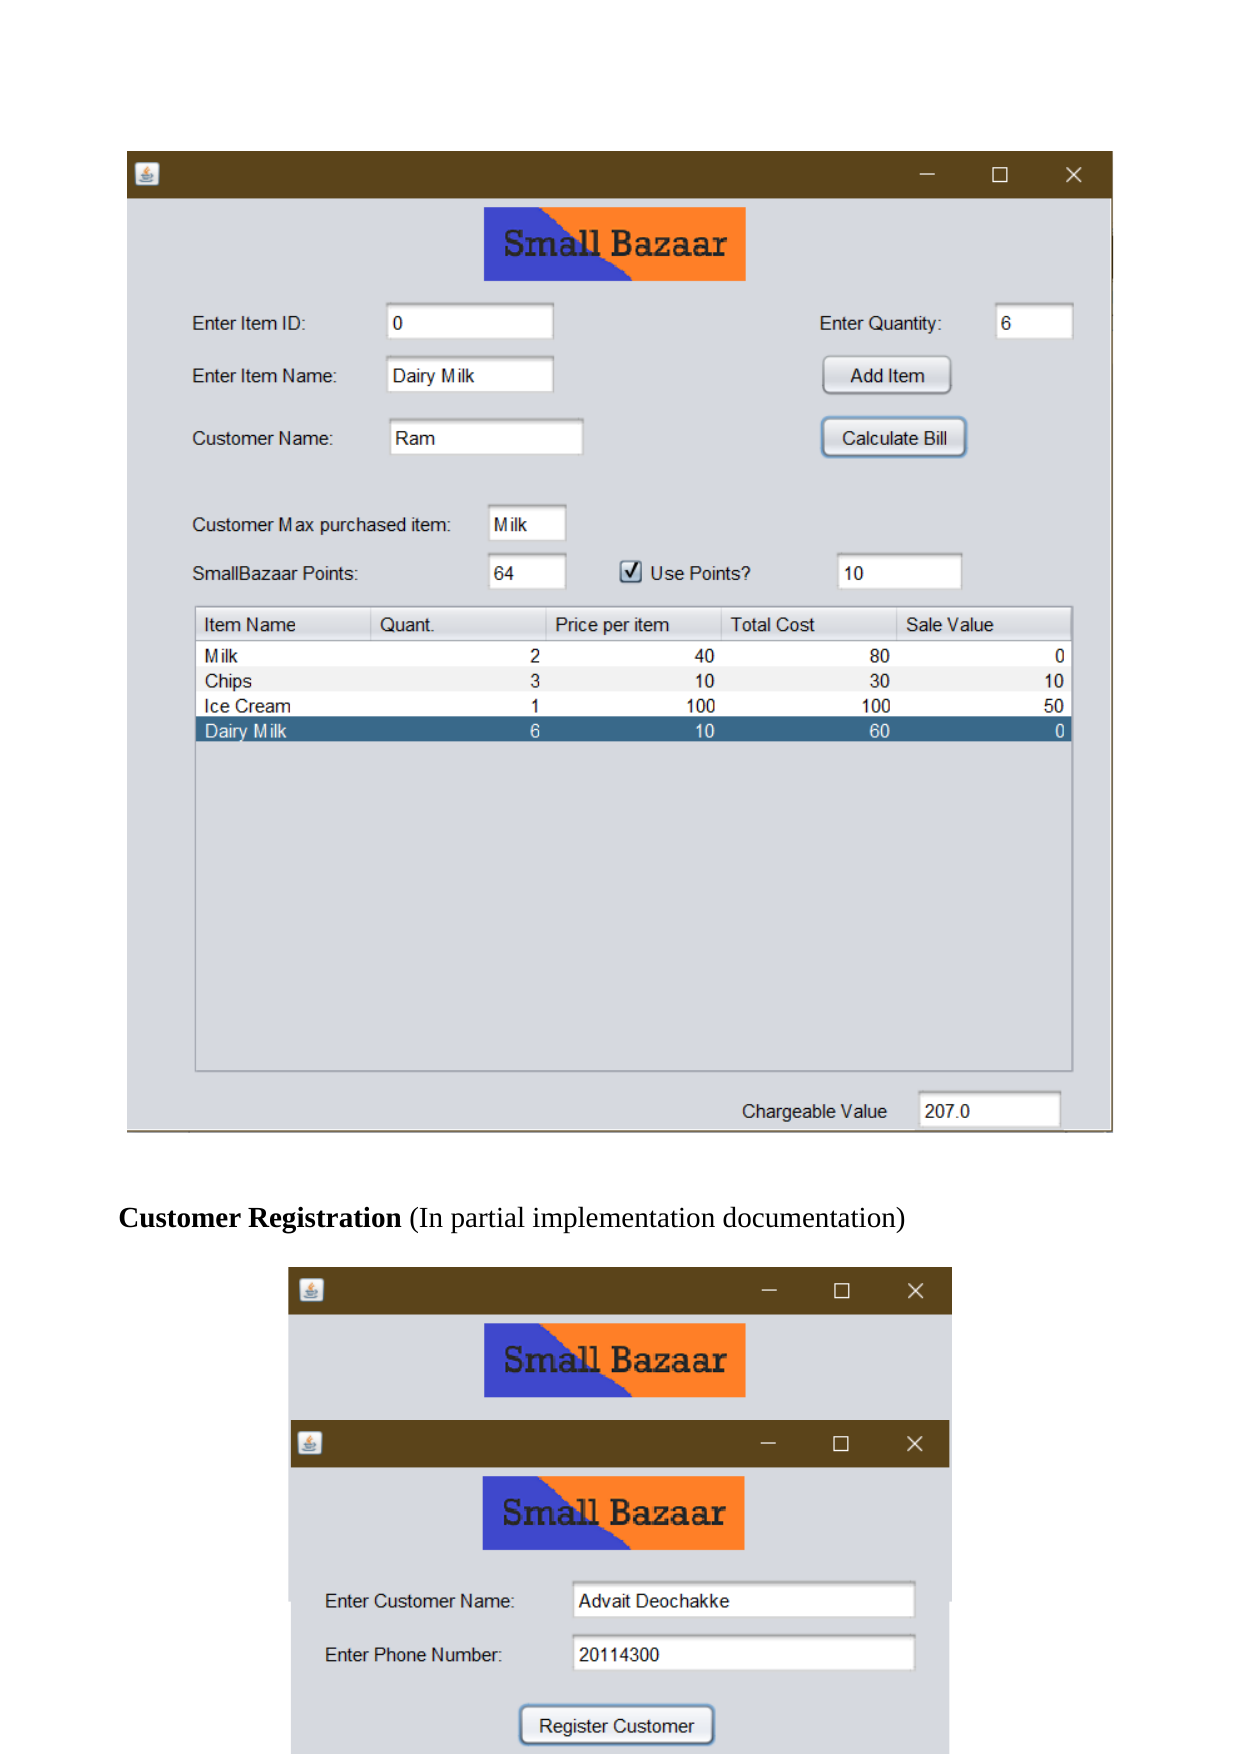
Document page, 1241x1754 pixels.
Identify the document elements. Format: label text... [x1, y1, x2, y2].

picture [288, 1267, 952, 1754]
text Customer Registration (In partial implementation documentation) [118, 1200, 1122, 1234]
picture [127, 151, 1114, 1133]
